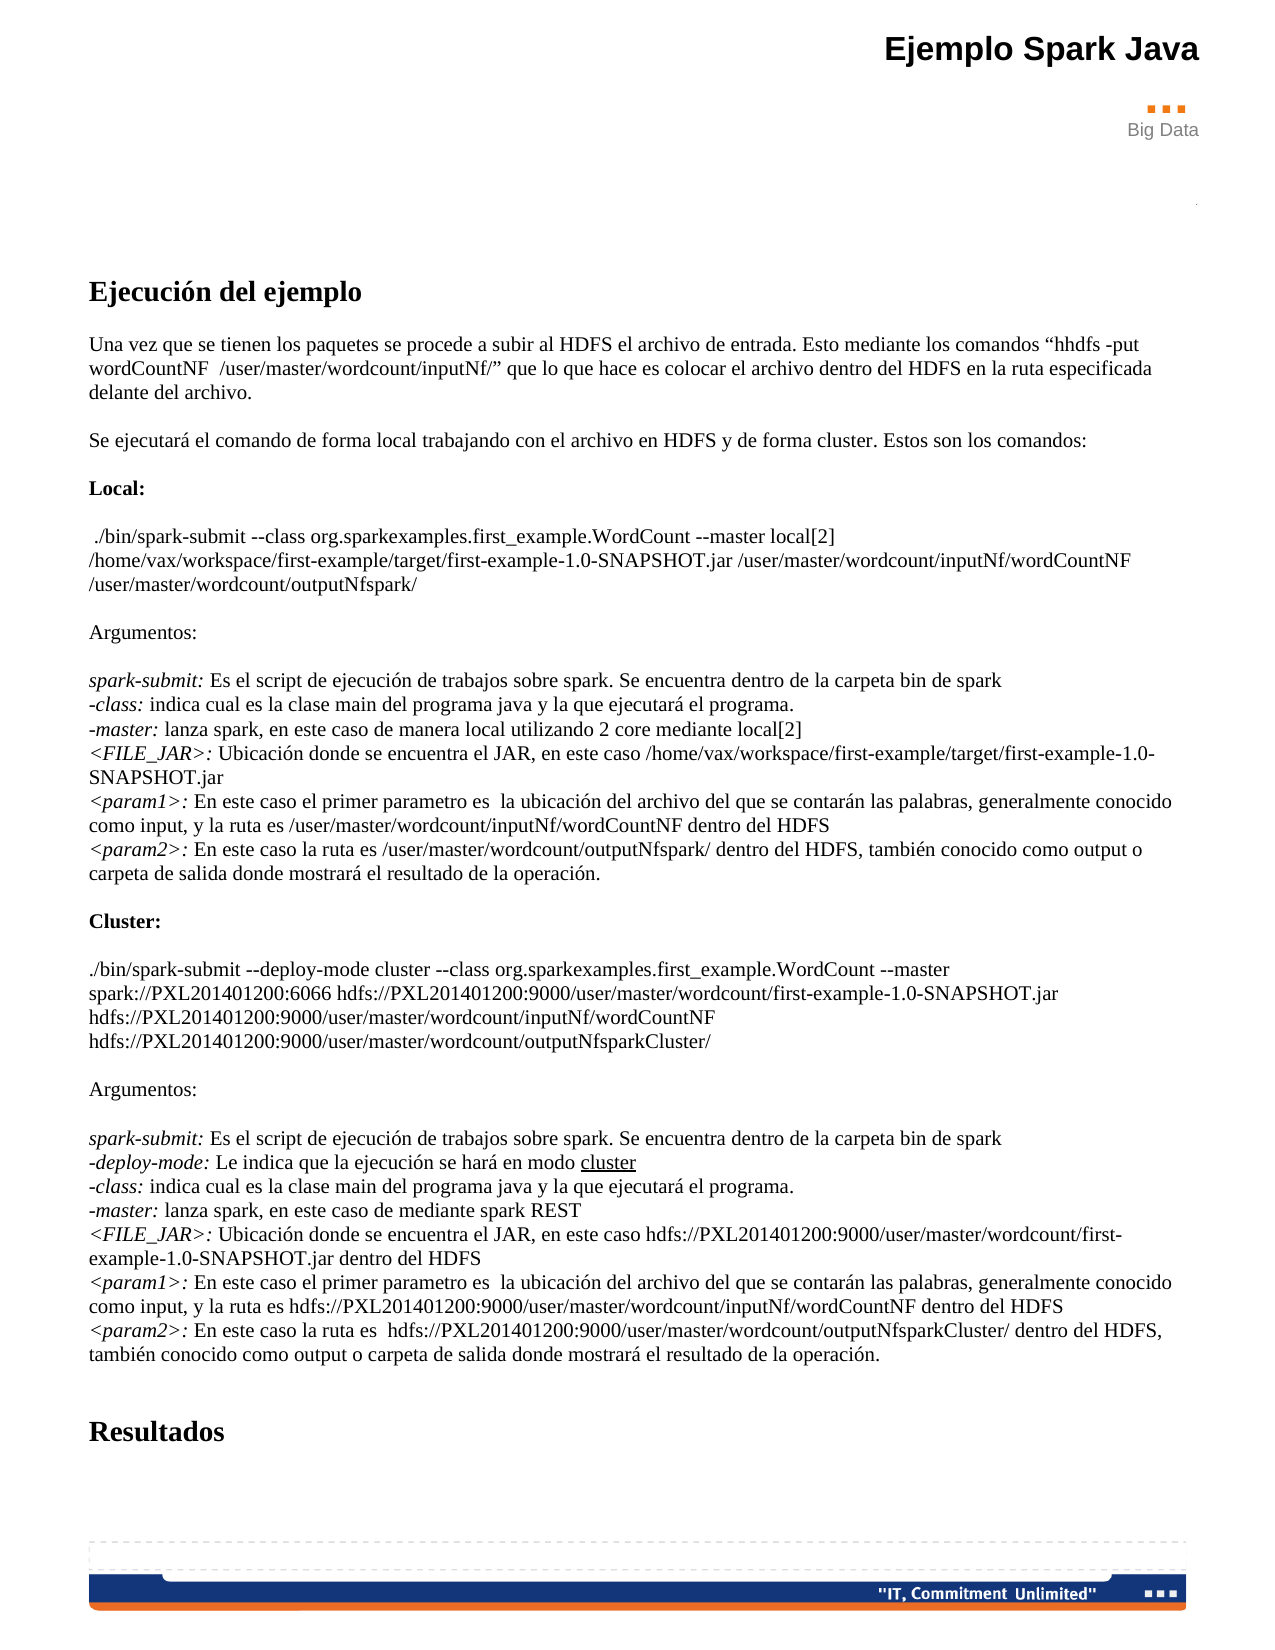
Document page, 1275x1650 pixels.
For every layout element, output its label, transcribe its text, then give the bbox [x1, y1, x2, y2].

text Se ejecutará el comando de forma local trabajando con el archivo en HDFS y de forma cluster. Estos son los comandos: [88, 428, 1186, 452]
text Una vez que se tienen los paquetes se procede a subir al HDFS el archivo de entrada. Esto mediante los comandos “hhdfs -put wordCountNF /user/master/wordcount/inputNf/” que lo que hace es colocar el archivo dentro del HDFS en la ruta especificada delante del archivo. [88, 331, 1186, 404]
picture [88, 1541, 1187, 1611]
text <FILE_JAR>: Ubicación donde se encuentra el JAR, en este caso /home/vax/workspace/first-example/target/first-example-1.0-SNAPSHOT.jar [88, 741, 1186, 789]
text <param2>: En este caso la ruta es /user/master/wordcount/outputNfspark/ dentro del HDFS, también conocido como output o carpeta de salida donde mostrará el resultado de la operación. [88, 837, 1186, 885]
text spark-submit: Es el script de ejecución de trabajos sobre spark. Se encuentra dentro de la carpeta bin de spark [88, 1126, 1186, 1149]
text Argumentos: [88, 620, 1186, 644]
text Argumentos: [88, 1077, 1186, 1101]
text Ejecución del ejemplo [88, 274, 1186, 307]
text -deploy-mode: Le indica que la ejecución se hará en modo cluster [88, 1149, 1186, 1174]
text ./bin/spark-submit --class org.sparkexamples.first_example.WordCount --master local[2] /home/vax/workspace/first-example/target/first-example-1.0-SNAPSHOT.jar /user/master/wordcount/inputNf/wordCountNF /user/master/wordcount/outputNfspark/ [88, 524, 1186, 596]
text <param1>: En este caso el primer parametro es la ubicación del archivo del que se contarán las palabras, generalmente conocido como input, y la ruta es hdfs://PXL201401200:9000/user/master/wordcount/inputNf/wordCountNF dentro del HDFS [88, 1270, 1186, 1318]
text <param1>: En este caso el primer parametro es la ubicación del archivo del que se contarán las palabras, generalmente conocido como input, y la ruta es /user/master/wordcount/inputNf/wordCountNF dentro del HDFS [88, 789, 1186, 837]
text Cluster: [88, 909, 1186, 933]
text -master: lanza spark, en este caso de manera local utilizando 2 core mediante local[2] [88, 716, 1186, 741]
text -master: lanza spark, en este caso de mediante spark REST [88, 1198, 1186, 1222]
text -class: indica cual es la clase main del programa java y la que ejecutará el programa. [88, 1174, 1186, 1198]
text <param2>: En este caso la ruta es hdfs://PXL201401200:9000/user/master/wordcount/outputNfsparkCluster/ dentro del HDFS, también conocido como output o carpeta de salida donde mostrará el resultado de la operación. [88, 1318, 1186, 1366]
text spark-submit: Es el script de ejecución de trabajos sobre spark. Se encuentra dentro de la carpeta bin de spark [88, 668, 1186, 692]
text Resultados [88, 1414, 1186, 1448]
text Local: [88, 476, 1186, 500]
text -class: indica cual es la clase main del programa java y la que ejecutará el programa. [88, 692, 1186, 716]
text <FILE_JAR>: Ubicación donde se encuentra el JAR, en este caso hdfs://PXL201401200:9000/user/master/wordcount/first-example-1.0-SNAPSHOT.jar dentro del HDFS [88, 1222, 1186, 1270]
text ./bin/spark-submit --deploy-mode cluster --class org.sparkexamples.first_example.WordCount --master spark://PXL201401200:6066 hdfs://PXL201401200:9000/user/master/wordcount/first-example-1.0-SNAPSHOT.jar hdfs://PXL201401200:9000/user/master/wordcount/inputNf/wordCountNF hdfs://PXL201401200:9000/user/master/wordcount/outputNfsparkCluster/ [88, 957, 1186, 1053]
